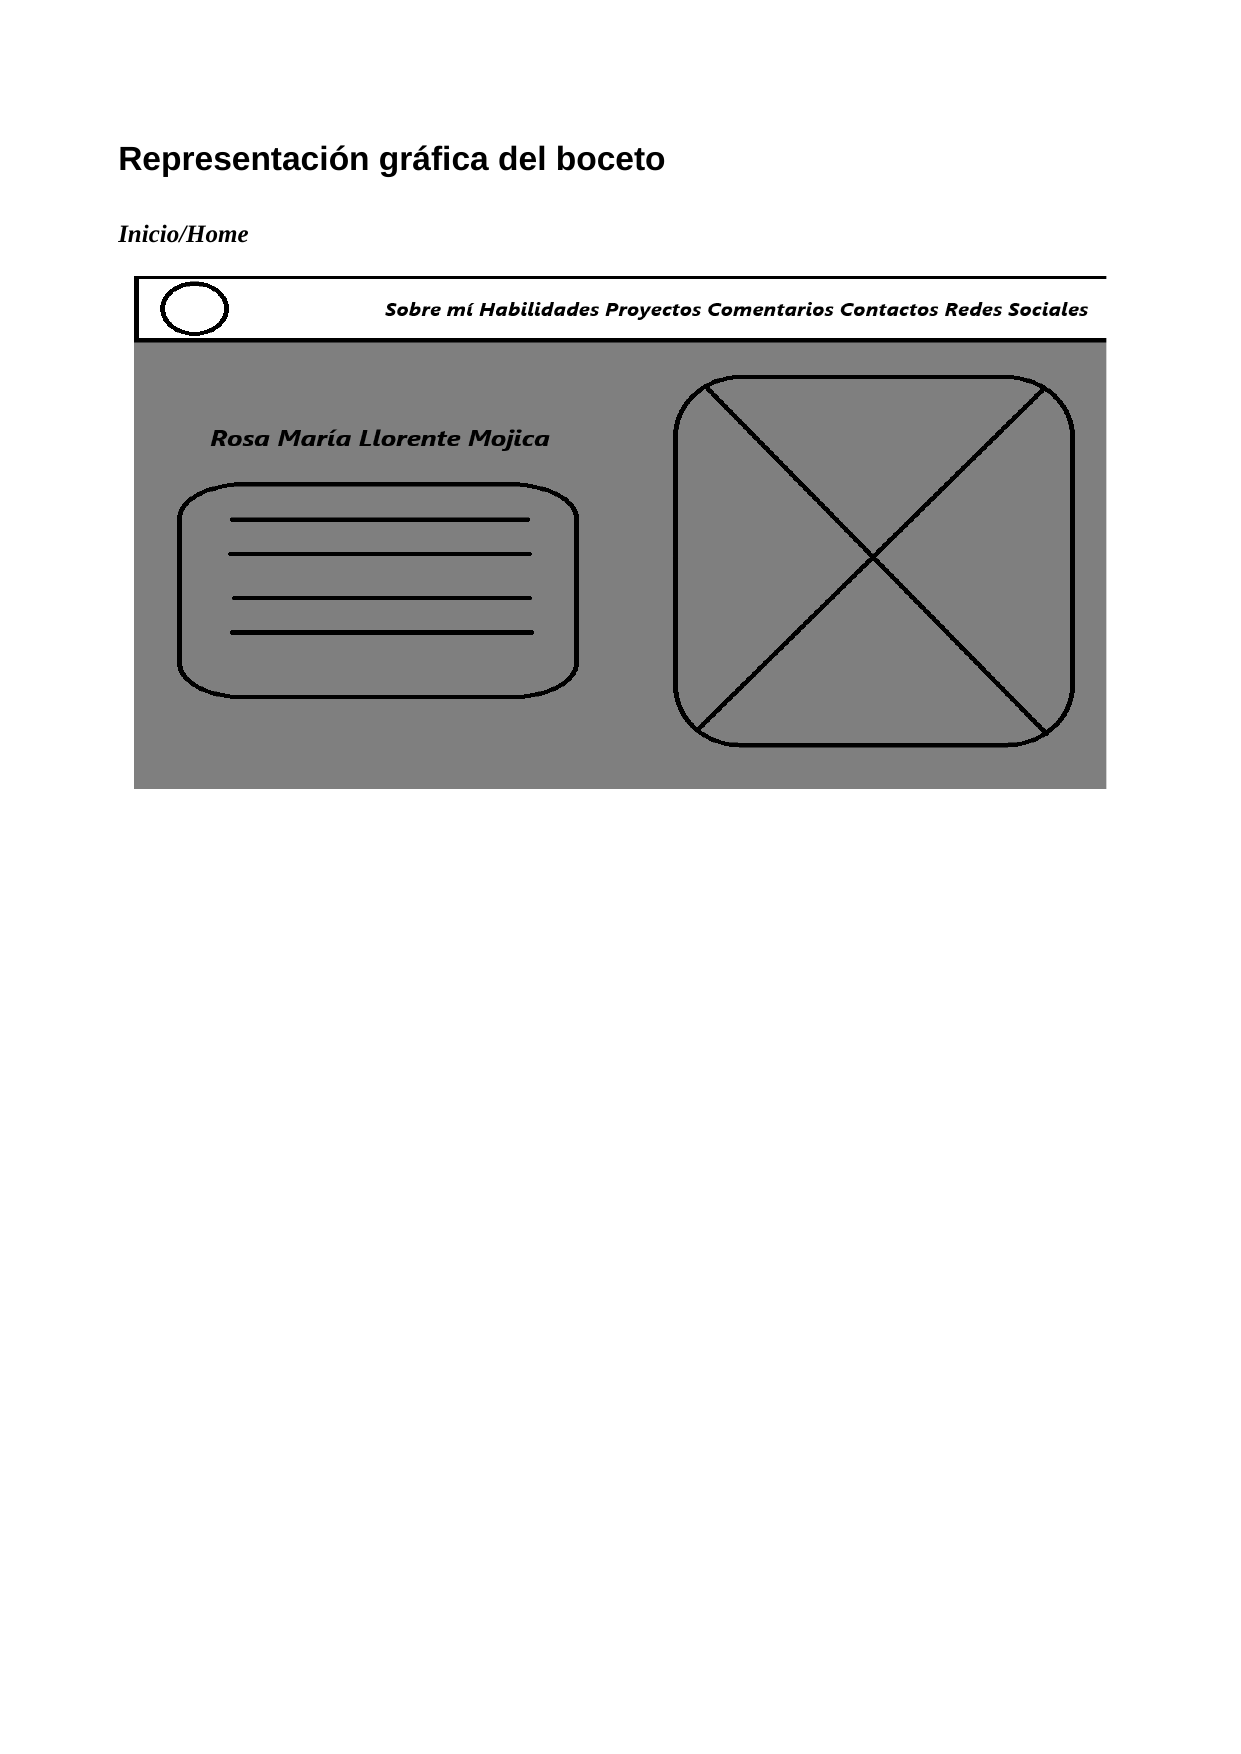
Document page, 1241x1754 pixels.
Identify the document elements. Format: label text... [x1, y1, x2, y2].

subtitle Representación gráfica del boceto [118, 139, 1122, 178]
text Inicio/Home [118, 219, 1122, 248]
picture [134, 276, 1107, 789]
